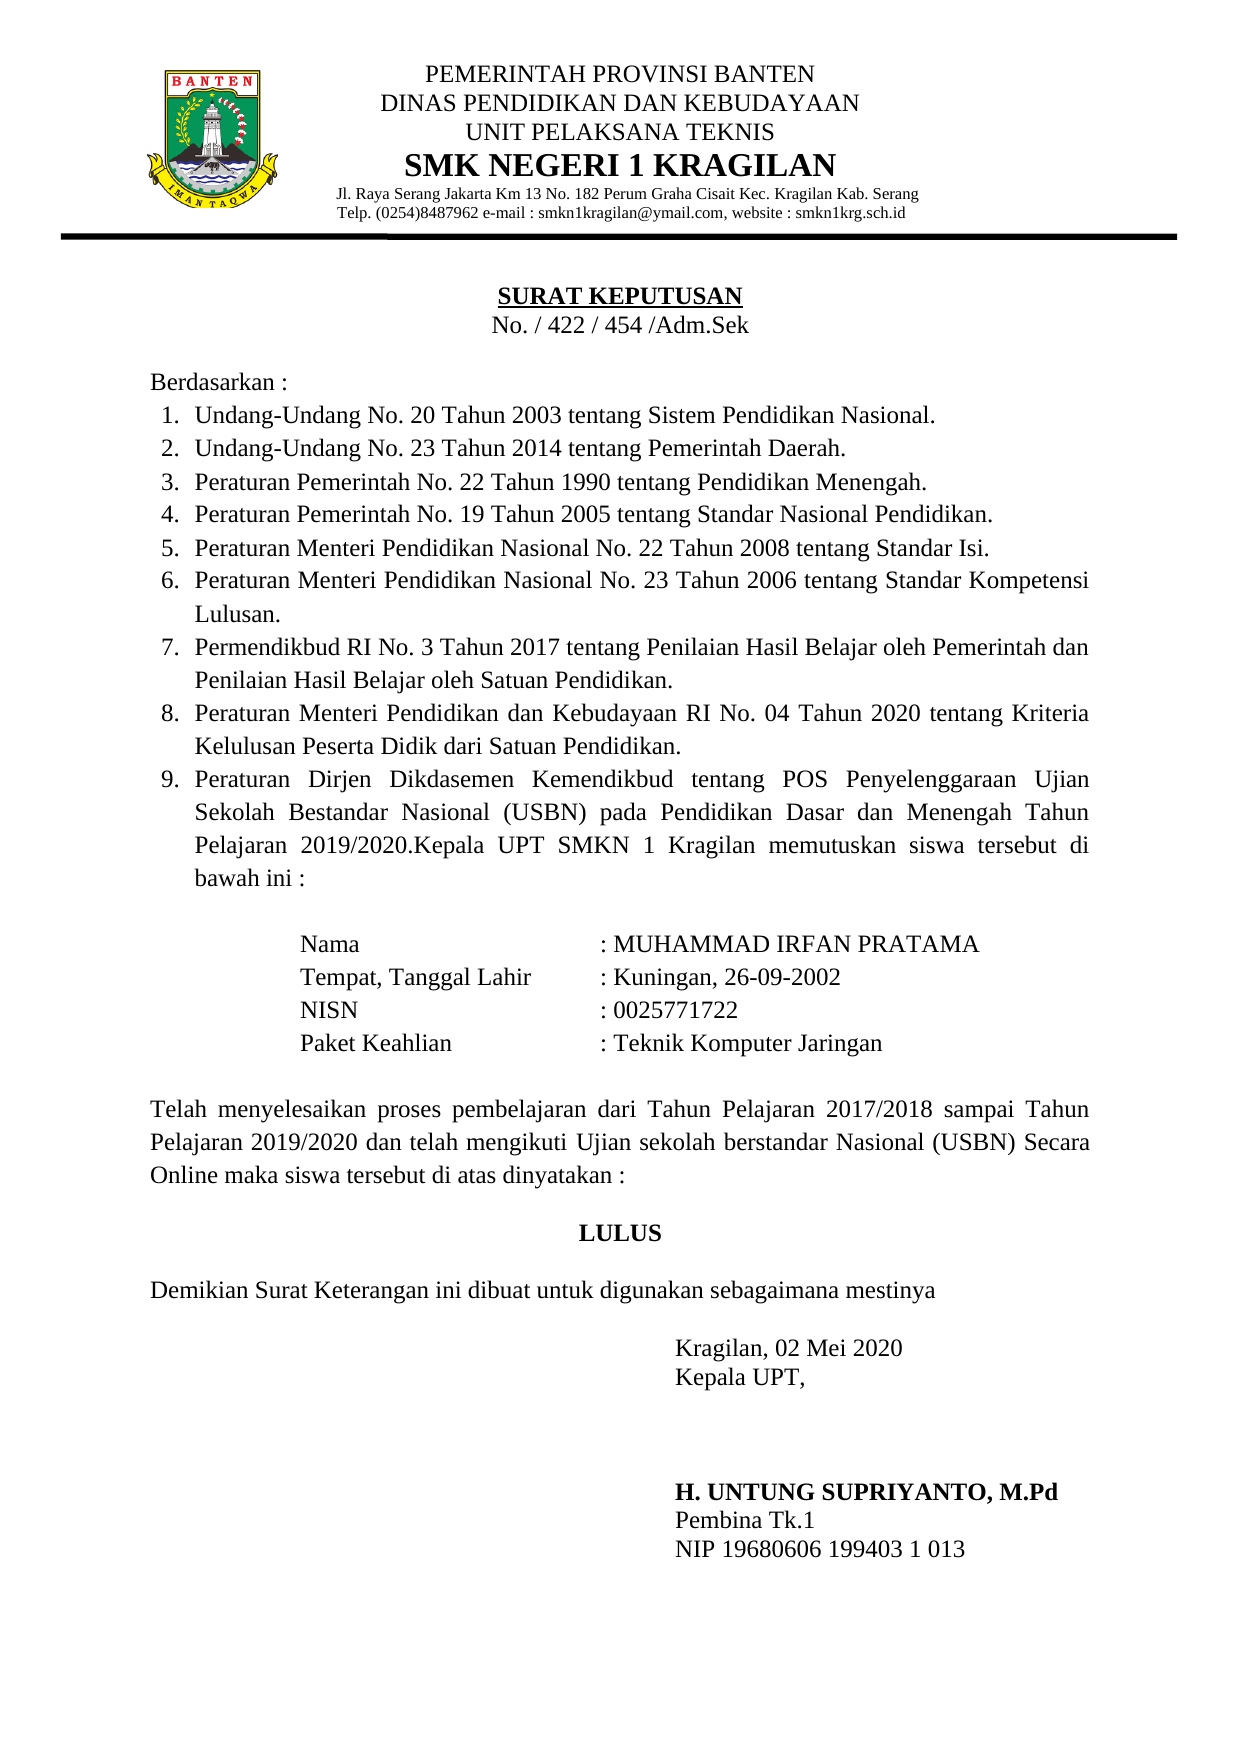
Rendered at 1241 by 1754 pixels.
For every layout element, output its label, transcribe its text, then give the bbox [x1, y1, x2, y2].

list Peraturan Menteri Pendidikan Nasional No. 22 Tahun 2008 tentang Standar Isi. [179, 533, 1090, 561]
text Telah menyelesaikan proses pembelajaran dari Tahun Pelajaran 2017/2018 sampai Tahun Pelajaran 2019/2020 dan telah mengikuti Ujian sekolah berstandar Nasional (USBN) Secara Online maka siswa tersebut di atas dinyatakan : [150, 1094, 1090, 1189]
list Peraturan Menteri Pendidikan dan Kebudayaan RI No. 04 Tahun 2020 tentang Kriteria Kelulusan Peserta Didik dari Satuan Pendidikan. [179, 698, 1090, 759]
text Tempat, Tanggal Lahir : Kuningan, 26-09-2002 [150, 962, 1090, 991]
text Pembina Tk.1 [150, 1506, 1090, 1534]
text Paket Keahlian : Teknik Komputer Jaringan [150, 1028, 1090, 1057]
list Peraturan Menteri Pendidikan Nasional No. 23 Tahun 2006 tentang Standar Kompetensi Lulusan. [179, 566, 1090, 627]
text Kragilan, 02 Mei 2020 [150, 1333, 1090, 1362]
text Demikian Surat Keterangan ini dibuat untuk digunakan sebagaimana mestinya [150, 1276, 1090, 1304]
text Kepala UPT, [150, 1362, 1090, 1391]
list Peraturan Pemerintah No. 22 Tahun 1990 tentang Pendidikan Menengah. [179, 467, 1090, 495]
list Undang-Undang No. 20 Tahun 2003 tentang Sistem Pendidikan Nasional. [179, 401, 1090, 429]
text Nama : MUHAMMAD IRFAN PRATAMA [150, 929, 1090, 958]
text NIP 19680606 199403 1 013 [150, 1534, 1090, 1563]
text LULUS [150, 1218, 1090, 1247]
text Berdasarkan : [150, 367, 1090, 396]
list Peraturan Dirjen Dikdasemen Kemendikbud tentang POS Penyelenggaraan Ujian Sekolah Bestandar Nasional (USBN) pada Pendidikan Dasar dan Menengah Tahun Pelajaran 2019/2020.Kepala UPT SMKN 1 Kragilan memutuskan siswa tersebut di bawah ini : [179, 764, 1090, 892]
text H. UNTUNG SUPRIYANTO, M.Pd [150, 1477, 1090, 1506]
text NISN : 0025771722 [150, 995, 1090, 1024]
list Permendikbud RI No. 3 Tahun 2017 tentang Penilaian Hasil Belajar oleh Pemerintah dan Penilaian Hasil Belajar oleh Satuan Pendidikan. [179, 632, 1090, 693]
text No. / 422 / 454 /Adm.Sek [150, 310, 1090, 339]
list Peraturan Pemerintah No. 19 Tahun 2005 tentang Standar Nasional Pendidikan. [179, 499, 1090, 528]
list Undang-Undang No. 23 Tahun 2014 tentang Pemerintah Daerah. [179, 433, 1090, 462]
picture [146, 70, 279, 208]
text SURAT KEPUTUSAN [150, 281, 1090, 310]
